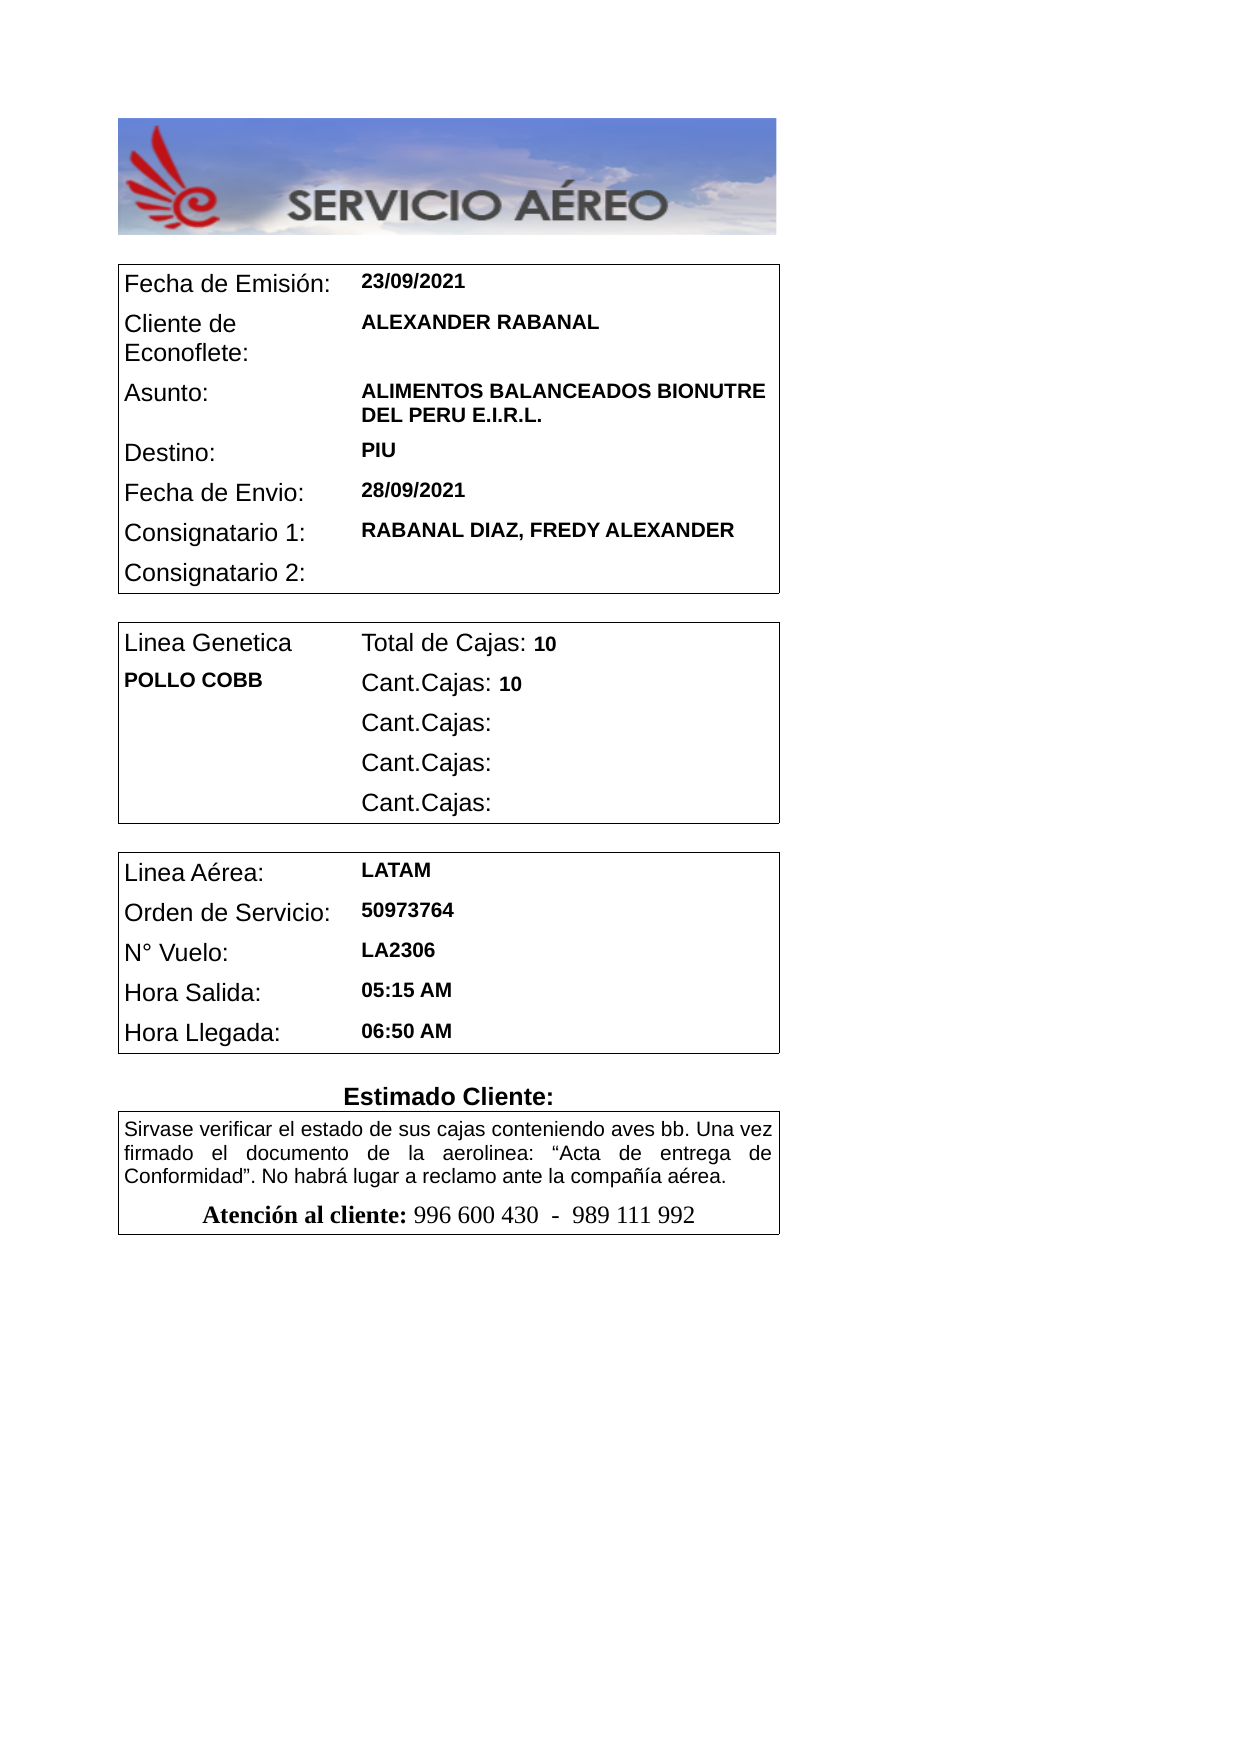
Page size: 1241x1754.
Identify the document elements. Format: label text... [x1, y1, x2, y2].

table_cell Sirvase verificar el estado de sus cajas conteniendo aves bb. Una vez firmado el documento de la aerolinea: “Acta de entrega de Conformidad”. No habrá lugar a reclamo ante la compañía aérea. [119, 1112, 779, 1194]
table_cell Atención al cliente: 996 600 430 - 989 111 992 [119, 1194, 779, 1234]
table_cell Cant.Cajas: 10 [356, 662, 779, 702]
table_cell 28/09/2021 [356, 472, 779, 512]
table_cell Hora Salida: [119, 973, 356, 1013]
table_cell Consignatario 2: [119, 553, 356, 593]
table_cell Cant.Cajas: [356, 783, 779, 823]
table_cell N° Vuelo: [119, 932, 356, 972]
table_cell Total de Cajas: 10 [356, 623, 779, 662]
table_cell PIU [356, 432, 779, 472]
table_cell Cant.Cajas: [356, 702, 779, 742]
table_cell [356, 824, 779, 852]
table_cell [119, 702, 356, 742]
table_cell ALEXANDER RABANAL [356, 304, 779, 373]
table_cell Estimado Cliente: [118, 1054, 779, 1111]
table_cell [118, 594, 356, 622]
table_cell POLLO COBB [119, 662, 356, 702]
table_cell [119, 743, 356, 783]
table_cell Fecha de Envio: [119, 472, 356, 512]
table_cell [118, 824, 356, 852]
table_cell Cant.Cajas: [356, 743, 779, 783]
picture [118, 118, 777, 235]
table_cell Hora Llegada: [119, 1013, 356, 1053]
table_cell ALIMENTOS BALANCEADOS BIONUTRE DEL PERU E.I.R.L. [356, 373, 779, 432]
table_cell LA2306 [356, 932, 779, 972]
table_header Fecha de Emisión: [119, 265, 356, 304]
table_cell RABANAL DIAZ, FREDY ALEXANDER [356, 513, 779, 553]
table_cell [356, 594, 779, 622]
table_header 23/09/2021 [356, 265, 779, 304]
table_cell Cliente de Econoflete: [119, 304, 356, 373]
table_cell Asunto: [119, 373, 356, 432]
table_cell [356, 553, 779, 593]
table_cell Destino: [119, 432, 356, 472]
table_cell LATAM [356, 853, 779, 892]
table_cell 50973764 [356, 892, 779, 932]
table_cell 06:50 AM [356, 1013, 779, 1053]
table_cell Linea Genetica [119, 623, 356, 662]
table_cell Linea Aérea: [119, 853, 356, 892]
table_cell [119, 783, 356, 823]
table_cell 05:15 AM [356, 973, 779, 1013]
table_cell Orden de Servicio: [119, 892, 356, 932]
table_cell Consignatario 1: [119, 513, 356, 553]
